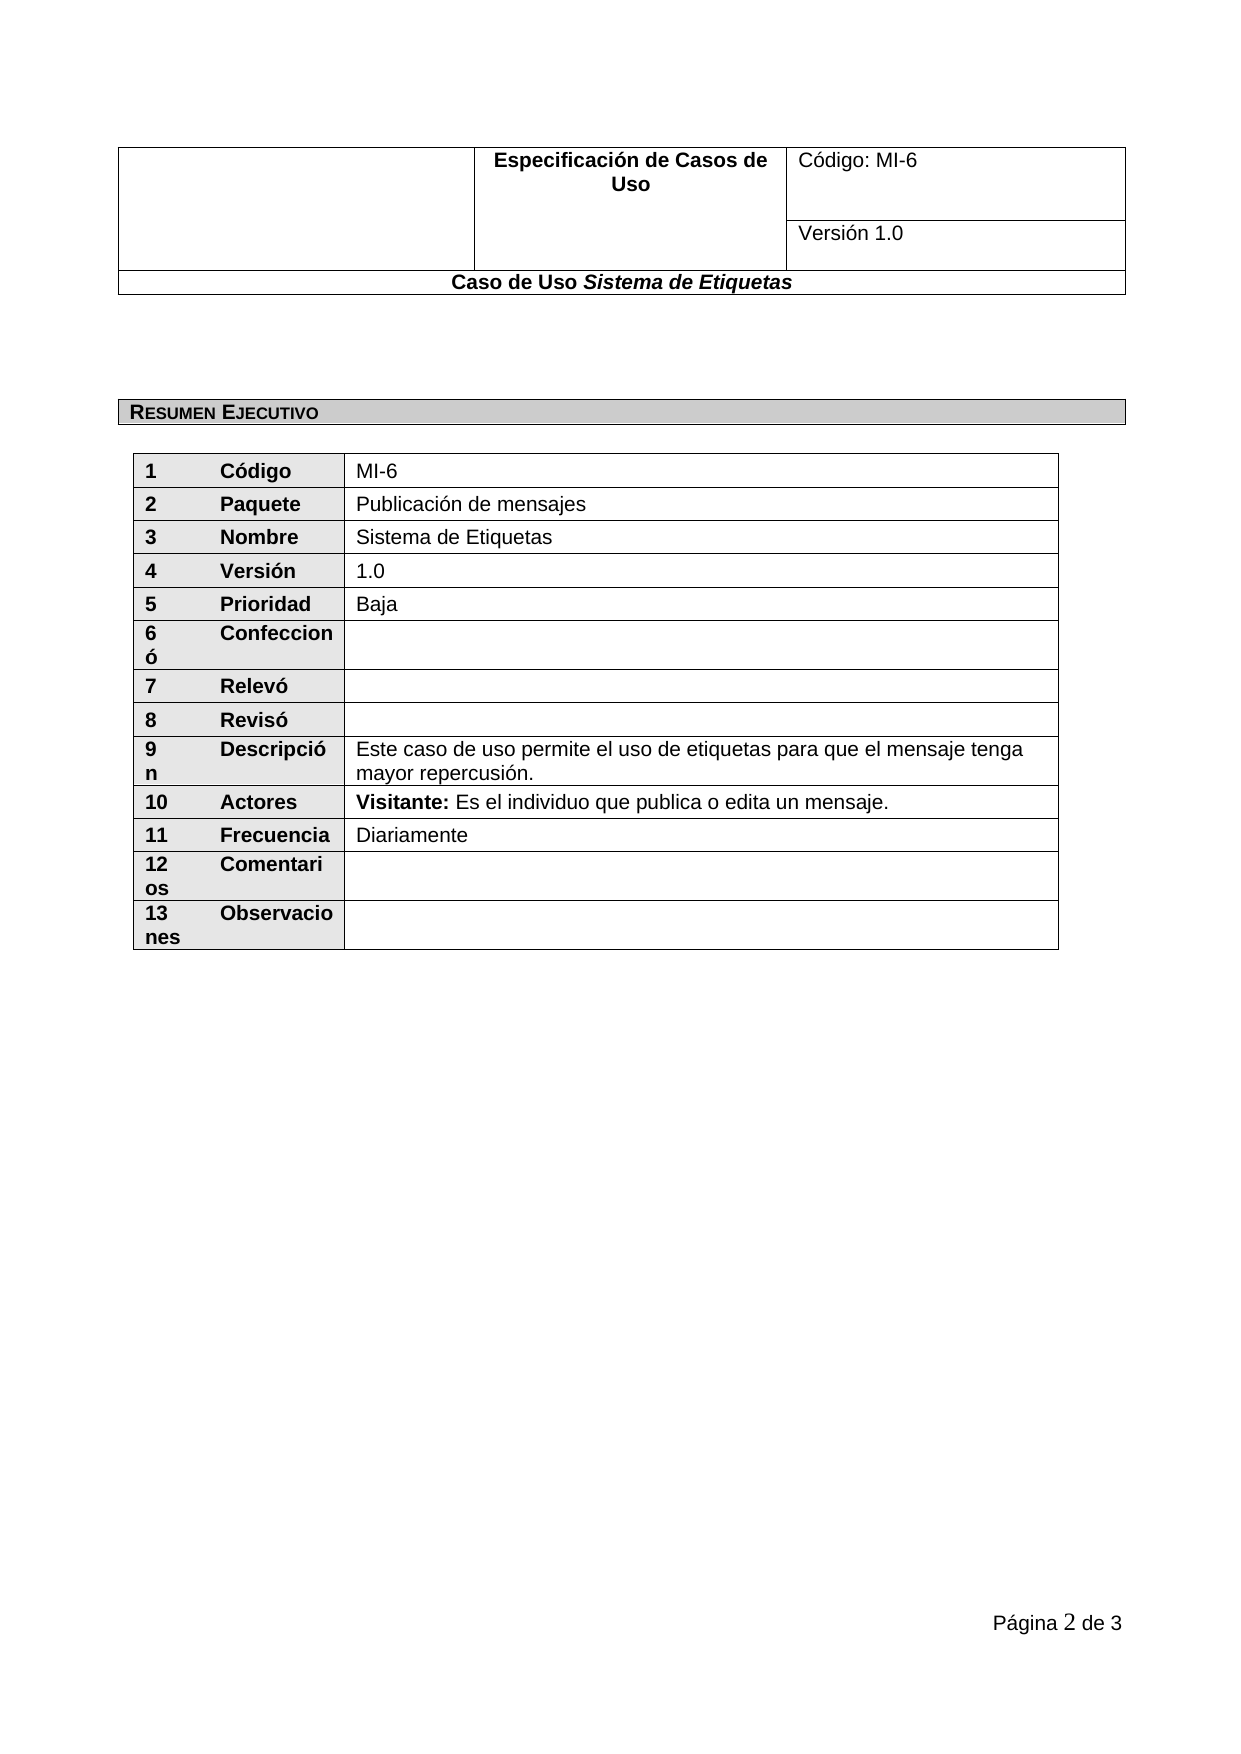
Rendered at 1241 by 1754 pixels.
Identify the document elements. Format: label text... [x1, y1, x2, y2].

table_cell Relevó [134, 670, 344, 702]
table_cell Sistema de Etiquetas [345, 521, 1058, 553]
table_cell 1.0 [345, 554, 1058, 587]
table_cell [345, 670, 1058, 702]
table_cell Diariamente [345, 819, 1058, 851]
table_header MI-6 [345, 454, 1058, 487]
table_cell [345, 852, 1058, 900]
table_header Resumen Ejecutivo [119, 400, 1125, 423]
table_cell Este caso de uso permite el uso de etiquetas para que el mensaje tenga mayor repercusión. [345, 737, 1058, 784]
table_cell Descripción [134, 737, 344, 784]
table_cell Observaciones [134, 901, 344, 949]
table_header Código [134, 454, 344, 487]
table_cell Revisó [134, 703, 344, 736]
table_cell Visitante: Es el individuo que publica o edita un mensaje. [345, 786, 1058, 818]
table_cell Frecuencia [134, 819, 344, 851]
table_cell Actores [134, 786, 344, 818]
table_cell Versión [134, 554, 344, 587]
table_cell Comentarios [134, 852, 344, 900]
table_cell [345, 901, 1058, 949]
table_cell Publicación de mensajes [345, 488, 1058, 520]
table_cell [345, 703, 1058, 736]
table_cell Baja [345, 588, 1058, 620]
table_cell Nombre [134, 521, 344, 553]
table_cell [345, 621, 1058, 669]
table_cell Paquete [134, 488, 344, 520]
table_cell Confeccionó [134, 621, 344, 669]
table_cell Prioridad [134, 588, 344, 620]
